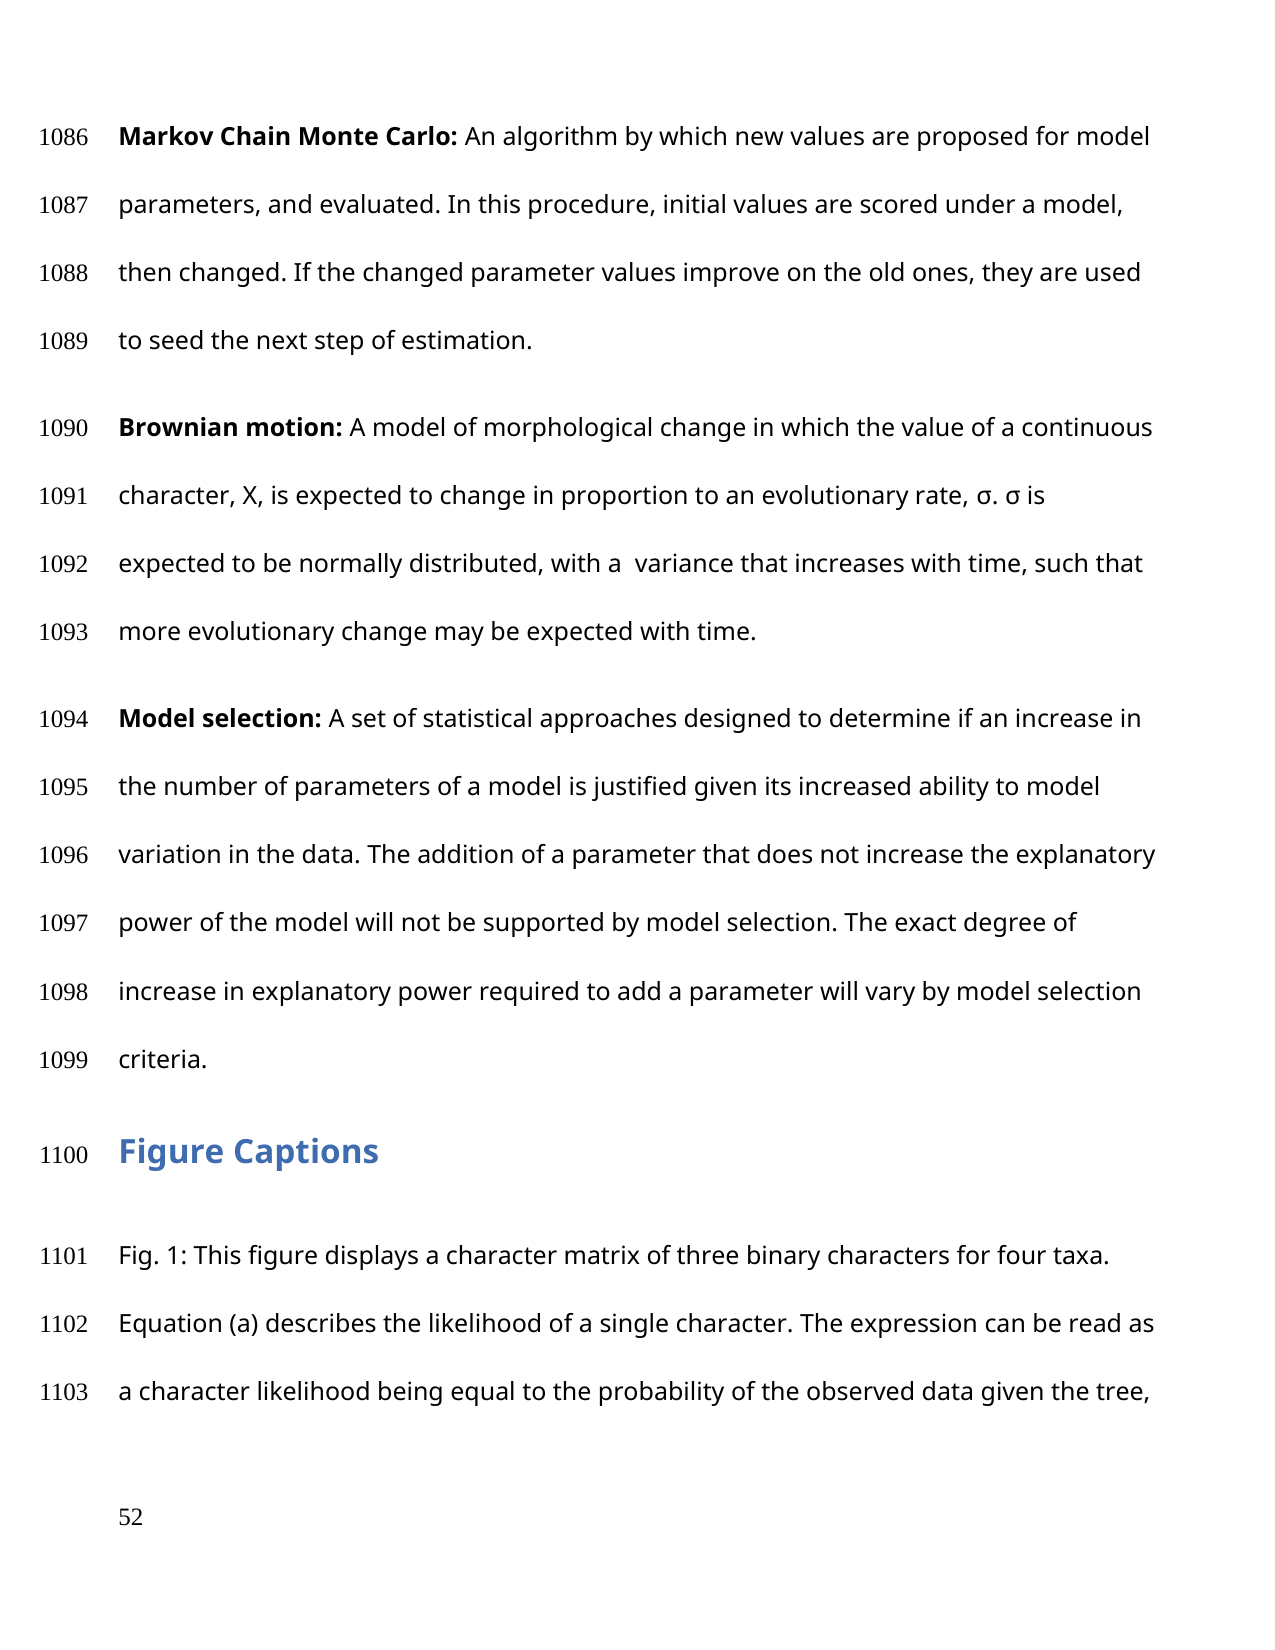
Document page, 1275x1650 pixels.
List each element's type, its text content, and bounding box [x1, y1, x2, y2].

text Fig. 1: This figure displays a character matrix of three binary characters for four taxa. Equation (a) describes the likelihood of a single character. The expression can be read as a character likelihood being equal to the probability of the observed data given the tree, [118, 1238, 1157, 1408]
text Model selection: A set of statistical approaches designed to determine if an increase in the number of parameters of a model is justified given its increased ability to model variation in the data. The addition of a parameter that does not increase the explanatory power of the model will not be supported by model selection. The exact degree of increase in explanatory power required to add a parameter will vary by model selection criteria. [118, 701, 1157, 1075]
text Markov Chain Monte Carlo: An algorithm by which new values are proposed for model parameters, and evaluated. In this procedure, initial values are scored under a model, then changed. If the changed parameter values improve on the old ones, they are used to seed the next step of estimation. [118, 118, 1157, 357]
text Brownian motion: A model of morphological change in which the value of a continuous character, X, is expected to change in proportion to an evolutionary rate, σ. σ is expected to be normally distributed, with a variance that increases with time, such that more evolutionary change may be expected with time. [118, 409, 1157, 648]
text Figure Captions [118, 1128, 1157, 1173]
